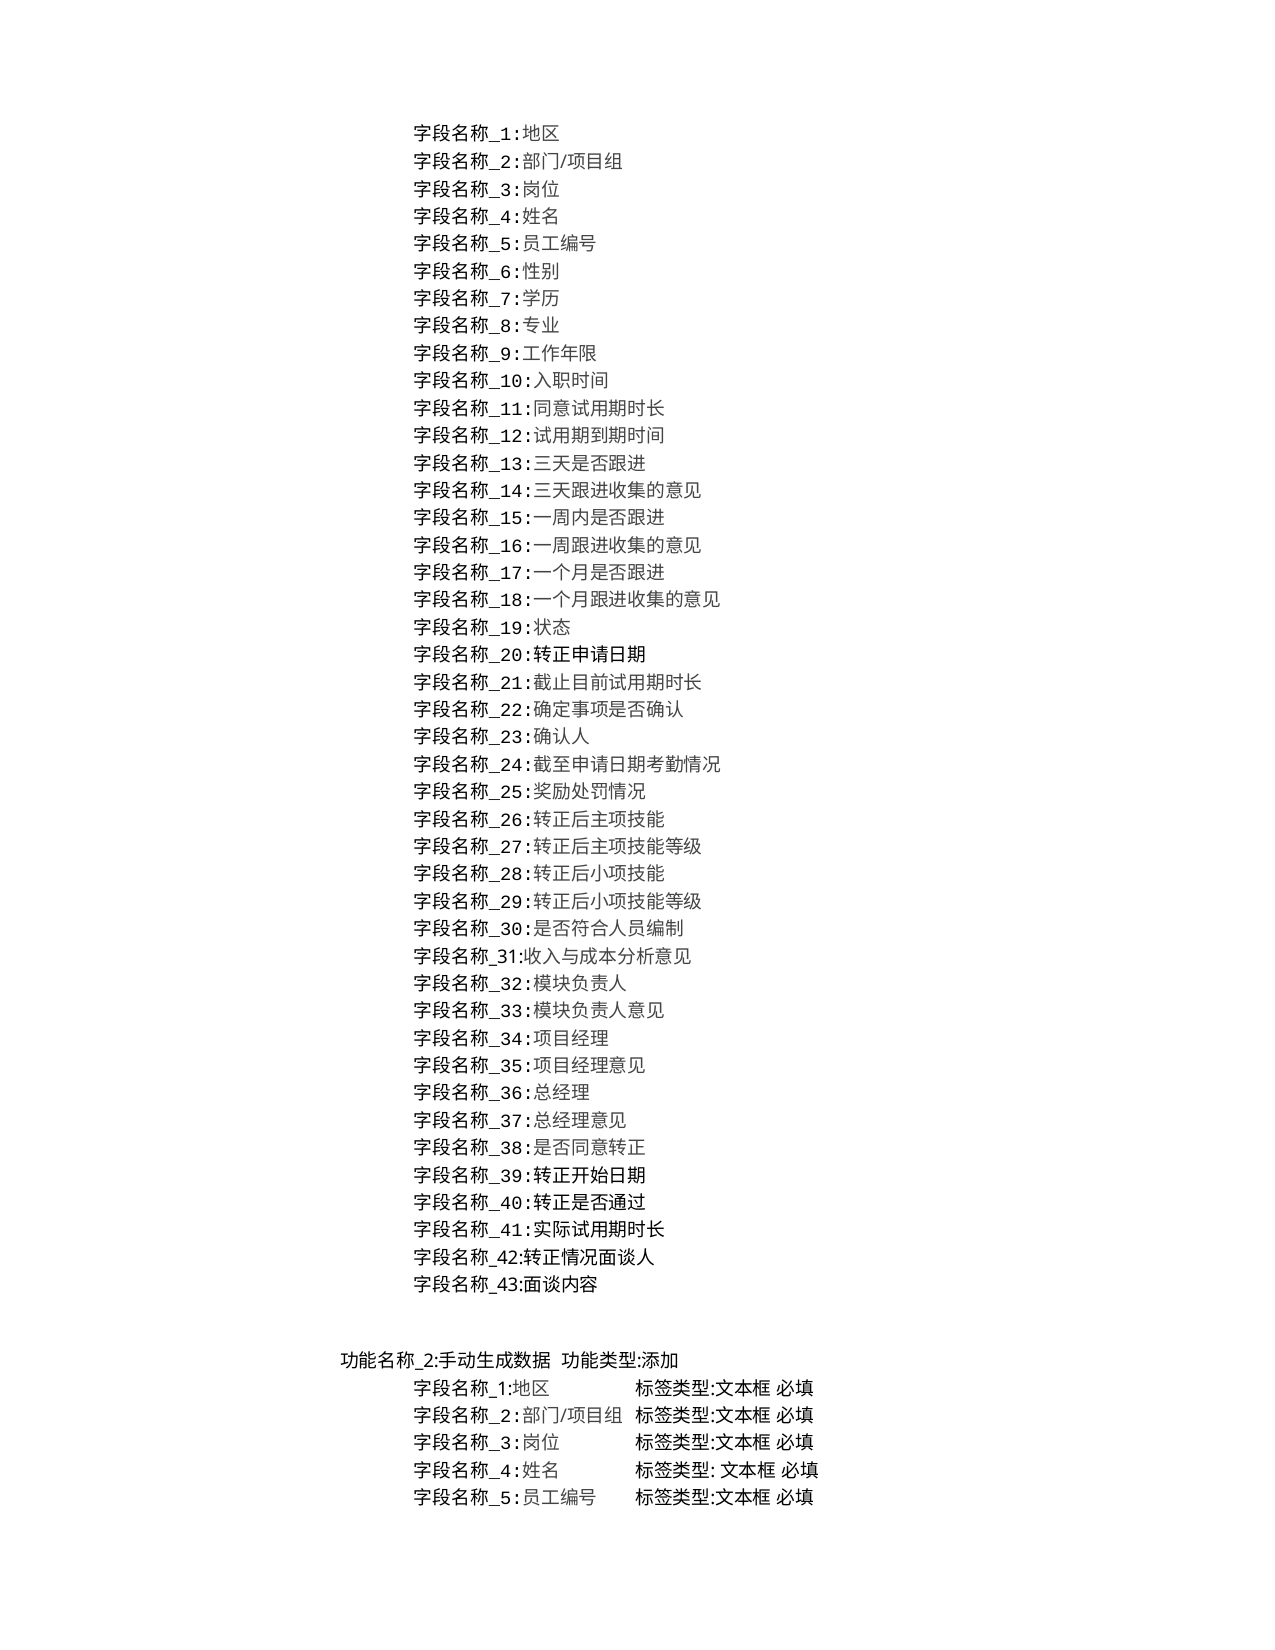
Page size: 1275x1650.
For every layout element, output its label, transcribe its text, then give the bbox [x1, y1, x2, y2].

text 字段名称_14:三天跟进收集的意见 [118, 476, 1157, 503]
text 字段名称_15:一周内是否跟进 [118, 503, 1157, 530]
text 字段名称_9:工作年限 [118, 338, 1157, 366]
text 字段名称_18:一个月跟进收集的意见 [118, 585, 1157, 612]
text 字段名称_24:截至申请日期考勤情况 [118, 749, 1157, 777]
text 字段名称_2:部门/项目组 [118, 147, 1157, 174]
text 字段名称_5:员工编号 标签类型:文本框 必填 [118, 1483, 1157, 1510]
text 字段名称_1:地区 标签类型:文本框 必填 [118, 1373, 1157, 1401]
text 字段名称_12:试用期到期时间 [118, 421, 1157, 448]
text 字段名称_19:状态 [118, 612, 1157, 640]
text 字段名称_21:截止目前试用期时长 [118, 667, 1157, 695]
text 字段名称_41:实际试用期时长 [118, 1215, 1157, 1242]
text 字段名称_17:一个月是否跟进 [118, 558, 1157, 585]
text 字段名称_28:转正后小项技能 [118, 859, 1157, 886]
text 字段名称_34:项目经理 [118, 1023, 1157, 1051]
text 字段名称_38:是否同意转正 [118, 1133, 1157, 1160]
text 字段名称_31:收入与成本分析意见 [118, 941, 1157, 968]
text 字段名称_30:是否符合人员编制 [118, 914, 1157, 941]
text 字段名称_6:性别 [118, 256, 1157, 284]
text 字段名称_11:同意试用期时长 [118, 393, 1157, 421]
text 字段名称_36:总经理 [118, 1078, 1157, 1105]
text 字段名称_27:转正后主项技能等级 [118, 832, 1157, 859]
text 字段名称_4:姓名 标签类型: 文本框 必填 [118, 1455, 1157, 1483]
text 字段名称_4:姓名 [118, 202, 1157, 229]
text 字段名称_42:转正情况面谈人 [118, 1242, 1157, 1269]
text 字段名称_32:模块负责人 [118, 968, 1157, 996]
text 字段名称_20:转正申请日期 [118, 640, 1157, 667]
text 字段名称_7:学历 [118, 284, 1157, 311]
text 字段名称_33:模块负责人意见 [118, 996, 1157, 1023]
text 字段名称_39:转正开始日期 [118, 1160, 1157, 1188]
text 字段名称_3:岗位 标签类型:文本框 必填 [118, 1428, 1157, 1455]
text 字段名称_40:转正是否通过 [118, 1188, 1157, 1215]
text 字段名称_26:转正后主项技能 [118, 804, 1157, 832]
text 字段名称_3:岗位 [118, 174, 1157, 202]
text 字段名称_1:地区 [118, 118, 1157, 147]
text 字段名称_8:专业 [118, 311, 1157, 338]
text 字段名称_5:员工编号 [118, 229, 1157, 256]
text 字段名称_22:确定事项是否确认 [118, 695, 1157, 722]
text 字段名称_29:转正后小项技能等级 [118, 886, 1157, 914]
text 字段名称_10:入职时间 [118, 366, 1157, 393]
text 字段名称_25:奖励处罚情况 [118, 777, 1157, 804]
text 字段名称_13:三天是否跟进 [118, 448, 1157, 476]
text 字段名称_43:面谈内容 [118, 1269, 1157, 1297]
text 功能名称_2:手动生成数据 功能类型:添加 [118, 1348, 1157, 1373]
text 字段名称_2:部门/项目组 标签类型:文本框 必填 [118, 1401, 1157, 1428]
text 字段名称_37:总经理意见 [118, 1105, 1157, 1133]
text 字段名称_23:确认人 [118, 722, 1157, 749]
text 字段名称_16:一周跟进收集的意见 [118, 530, 1157, 558]
text 字段名称_35:项目经理意见 [118, 1051, 1157, 1078]
